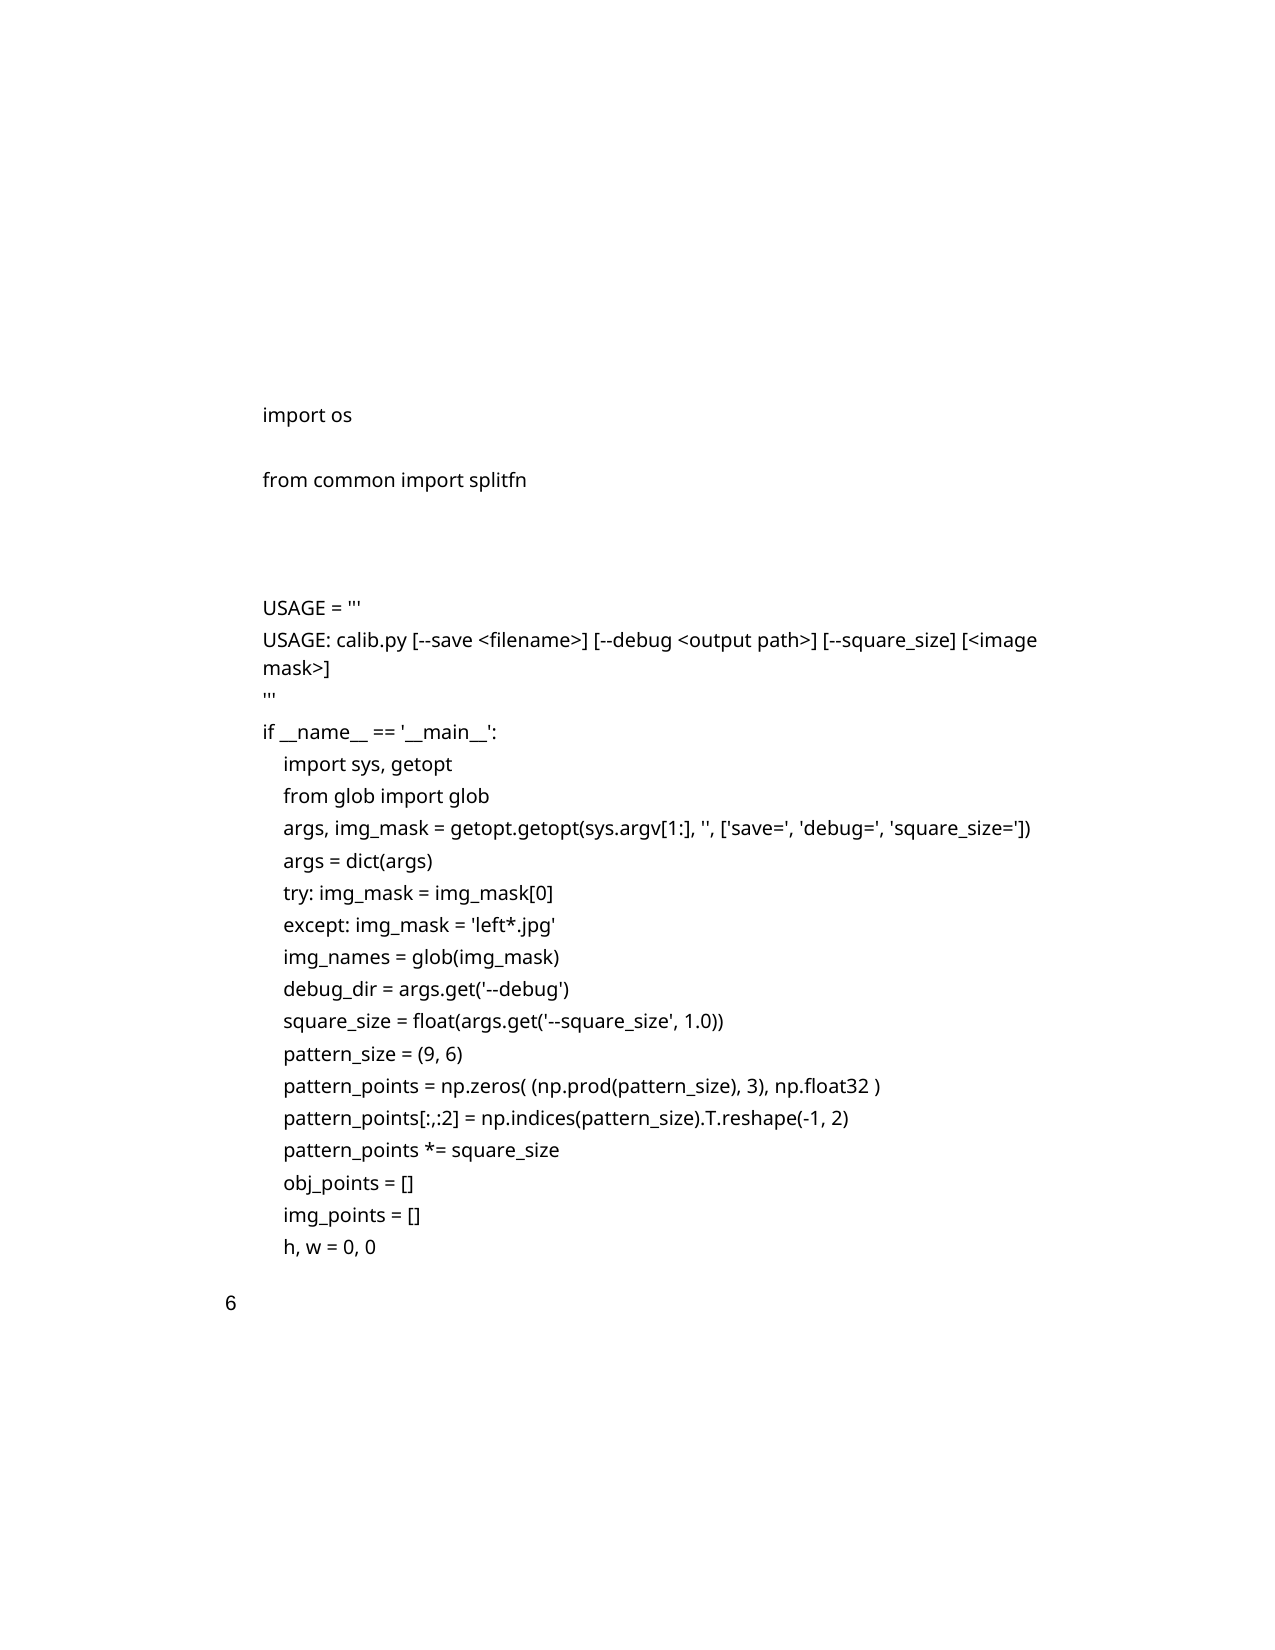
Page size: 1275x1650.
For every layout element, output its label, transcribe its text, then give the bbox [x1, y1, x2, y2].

text obj_points = [] [262, 1169, 1050, 1196]
text USAGE: calib.py [--save <filename>] [--debug <output path>] [--square_size] [<image mask>] [262, 627, 1050, 681]
text pattern_points *= square_size [262, 1137, 1050, 1163]
text debug_dir = args.get('--debug') [262, 976, 1050, 1003]
text import sys, getopt [262, 750, 1050, 777]
text square_size = float(args.get('--square_size', 1.0)) [262, 1008, 1050, 1035]
text pattern_points = np.zeros( (np.prod(pattern_size), 3), np.float32 ) [262, 1072, 1050, 1099]
text args, img_mask = getopt.getopt(sys.argv[1:], '', ['save=', 'debug=', 'square_size=']) [262, 815, 1050, 842]
text from glob import glob [262, 782, 1050, 809]
text try: img_mask = img_mask[0] [262, 879, 1050, 906]
text from common import splitfn [262, 466, 1050, 493]
text import os [262, 401, 1050, 428]
text h, w = 0, 0 [262, 1233, 1050, 1260]
text pattern_size = (9, 6) [262, 1040, 1050, 1067]
text pattern_points[:,:2] = np.indices(pattern_size).T.reshape(-1, 2) [262, 1104, 1050, 1131]
text except: img_mask = 'left*.jpg' [262, 911, 1050, 938]
text args = dict(args) [262, 847, 1050, 874]
text ''' [262, 686, 1050, 713]
text img_points = [] [262, 1201, 1050, 1228]
text img_names = glob(img_mask) [262, 943, 1050, 970]
text USAGE = ''' [262, 594, 1050, 622]
text if __name__ == '__main__': [262, 718, 1050, 745]
